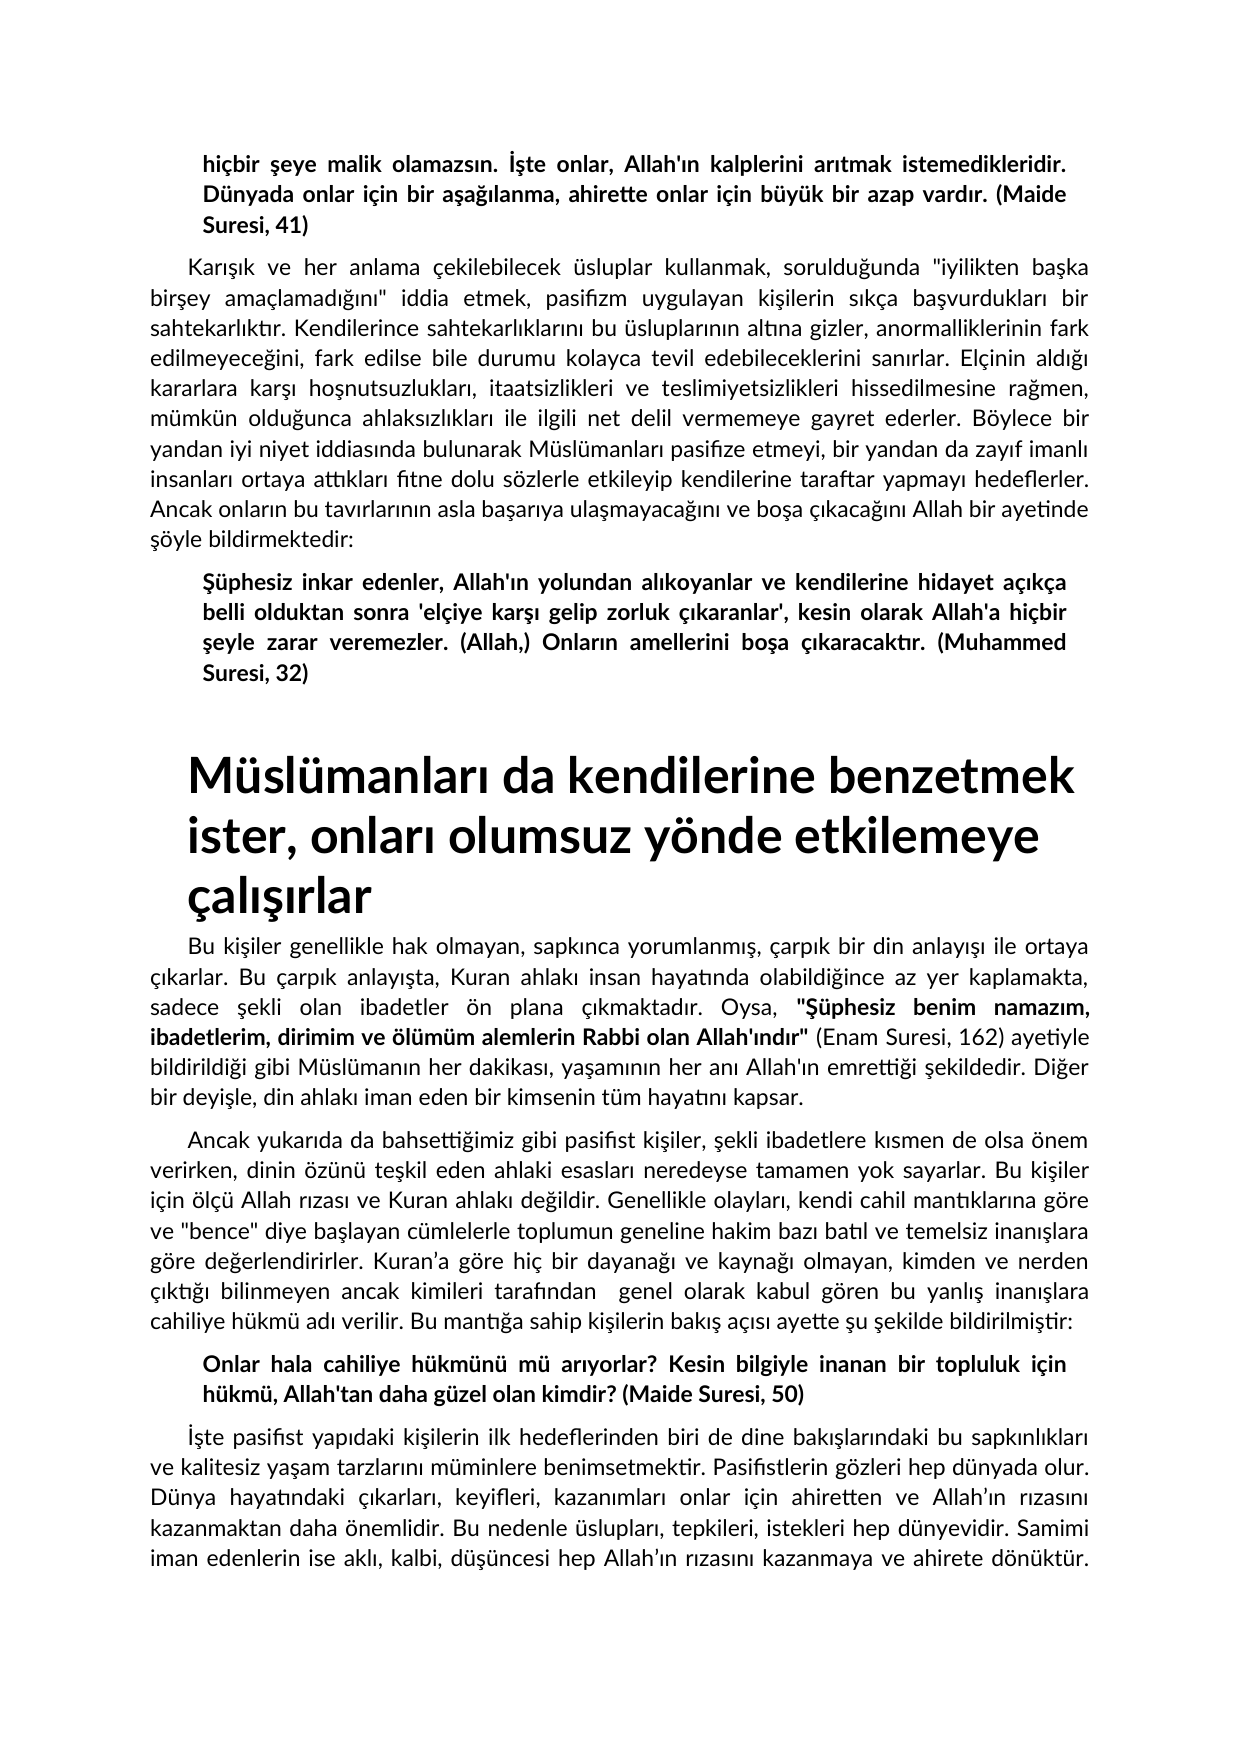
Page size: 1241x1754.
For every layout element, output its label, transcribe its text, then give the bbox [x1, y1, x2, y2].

text Bu kişiler genellikle hak olmayan, sapkınca yorumlanmış, çarpık bir din anlayışı ile ortaya çıkarlar. Bu çarpık anlayışta, Kuran ahlakı insan hayatında olabildiğince az yer kaplamakta, sadece şekli olan ibadetler ön plana çıkmaktadır. Oysa, "Şüphesiz benim namazım, ibadetlerim, dirimim ve ölümüm alemlerin Rabbi olan Allah'ındır" (Enam Suresi, 162) ayetiyle bildirildiği gibi Müslümanın her dakikası, yaşamının her anı Allah'ın emrettiği şekildedir. Diğer bir deyişle, din ahlakı iman eden bir kimsenin tüm hayatını kapsar. [150, 932, 1090, 1111]
text İşte pasifist yapıdaki kişilerin ilk hedeflerinden biri de dine bakışlarındaki bu sapkınlıkları ve kalitesiz yaşam tarzlarını müminlere benimsetmektir. Pasifistlerin gözleri hep dünyada olur. Dünya hayatındaki çıkarları, keyifleri, kazanımları onlar için ahiretten ve Allah’ın rızasını kazanmaktan daha önemlidir. Bu nedenle üslupları, tepkileri, istekleri hep dünyevidir. Samimi iman edenlerin ise aklı, kalbi, düşüncesi hep Allah’ın rızasını kazanmaya ve ahirete dönüktür. [150, 1423, 1090, 1571]
text Onlar hala cahiliye hükmünü mü arıyorlar? Kesin bilgiyle inanan bir topluluk için hükmü, Allah'tan daha güzel olan kimdir? (Maide Suresi, 50) [202, 1350, 1068, 1407]
text Ancak yukarıda da bahsettiğimiz gibi pasifist kişiler, şekli ibadetlere kısmen de olsa önem verirken, dinin özünü teşkil eden ahlaki esasları neredeyse tamamen yok sayarlar. Bu kişiler için ölçü Allah rızası ve Kuran ahlakı değildir. Genellikle olayları, kendi cahil mantıklarına göre ve "bence" diye başlayan cümlelerle toplumun geneline hakim bazı batıl ve temelsiz inanışlara göre değerlendirirler. Kuran’a göre hiç bir dayanağı ve kaynağı olmayan, kimden ve nerden çıktığı bilinmeyen ancak kimileri tarafından genel olarak kabul gören bu yanlış inanışlara cahiliye hükmü adı verilir. Bu mantığa sahip kişilerin bakış açısı ayette şu şekilde bildirilmiştir: [150, 1126, 1090, 1334]
text Karışık ve her anlama çekilebilecek üsluplar kullanmak, sorulduğunda "iyilikten başka birşey amaçlamadığını" iddia etmek, pasifizm uygulayan kişilerin sıkça başvurdukları bir sahtekarlıktır. Kendilerince sahtekarlıklarını bu üsluplarının altına gizler, anormalliklerinin fark edilmeyeceğini, fark edilse bile durumu kolayca tevil edebileceklerini sanırlar. Elçinin aldığı kararlara karşı hoşnutsuzlukları, itaatsizlikleri ve teslimiyetsizlikleri hissedilmesine rağmen, mümkün olduğunca ahlaksızlıkları ile ilgili net delil vermemeye gayret ederler. Böylece bir yandan iyi niyet iddiasında bulunarak Müslümanları pasifize etmeyi, bir yandan da zayıf imanlı insanları ortaya attıkları fitne dolu sözlerle etkileyip kendilerine taraftar yapmayı hedeflerler. Ancak onların bu tavırlarının asla başarıya ulaşmayacağını ve boşa çıkacağını Allah bir ayetinde şöyle bildirmektedir: [150, 253, 1090, 552]
subtitle Müslümanları da kendilerine benzetmek ister, onları olumsuz yönde etkilemeye çalışırlar [187, 744, 1090, 924]
text hiçbir şeye malik olamazsın. İşte onlar, Allah'ın kalplerini arıtmak istemedikleridir. Dünyada onlar için bir aşağılanma, ahirette onlar için büyük bir azap vardır. (Maide Suresi, 41) [202, 150, 1068, 238]
text Şüphesiz inkar edenler, Allah'ın yolundan alıkoyanlar ve kendilerine hidayet açıkça belli olduktan sonra 'elçiye karşı gelip zorluk çıkaranlar', kesin olarak Allah'a hiçbir şeyle zarar veremezler. (Allah,) Onların amellerini boşa çıkaracaktır. (Muhammed Suresi, 32) [202, 568, 1068, 686]
